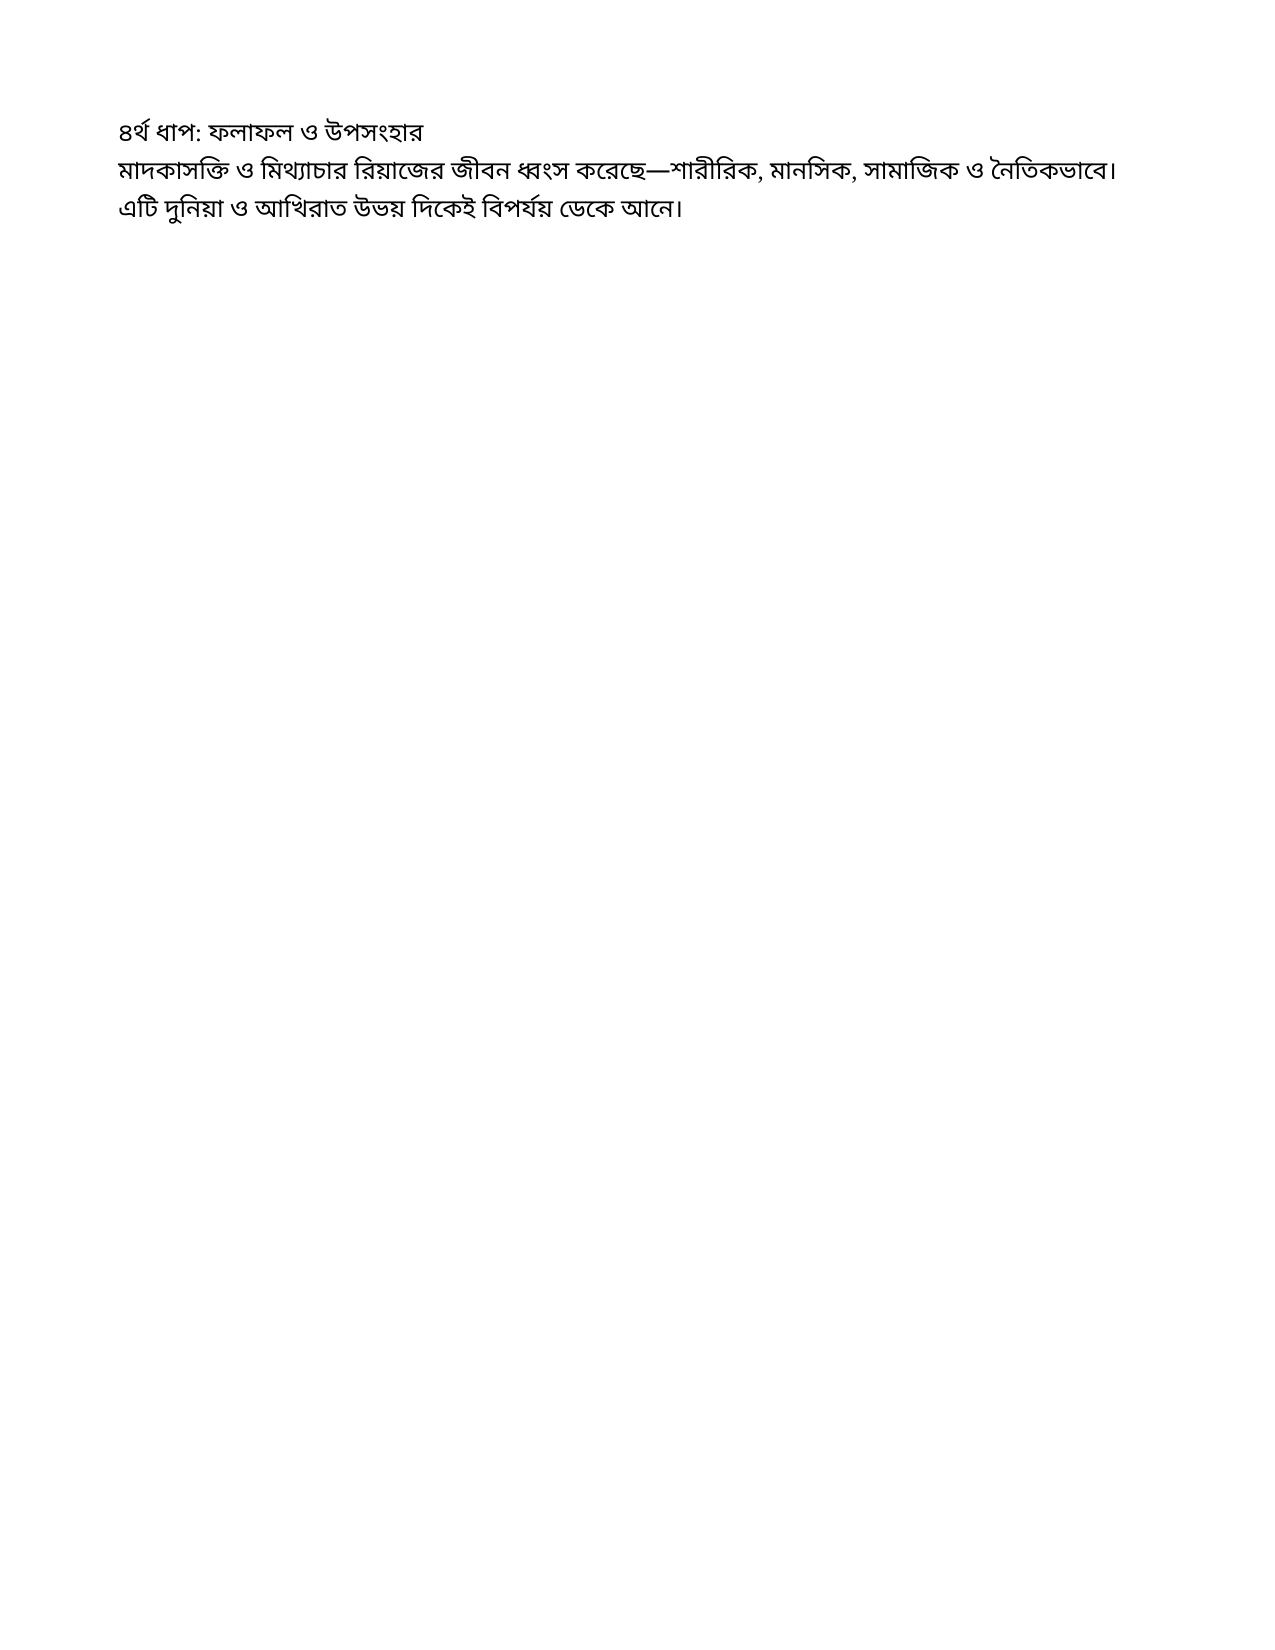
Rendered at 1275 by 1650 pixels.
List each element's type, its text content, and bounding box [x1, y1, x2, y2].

text ৪র্থ ধাপ: ফলাফল ও উপসংহার মাদকাসক্তি ও মিথ্যাচার রিয়াজের জীবন ধ্বংস করেছে—শারীরিক, মানসিক, সামাজিক ও নৈতিকভাবে। এটি দুনিয়া ও আখিরাত উভয় দিকেই বিপর্যয় ডেকে আনে। [118, 118, 1157, 227]
